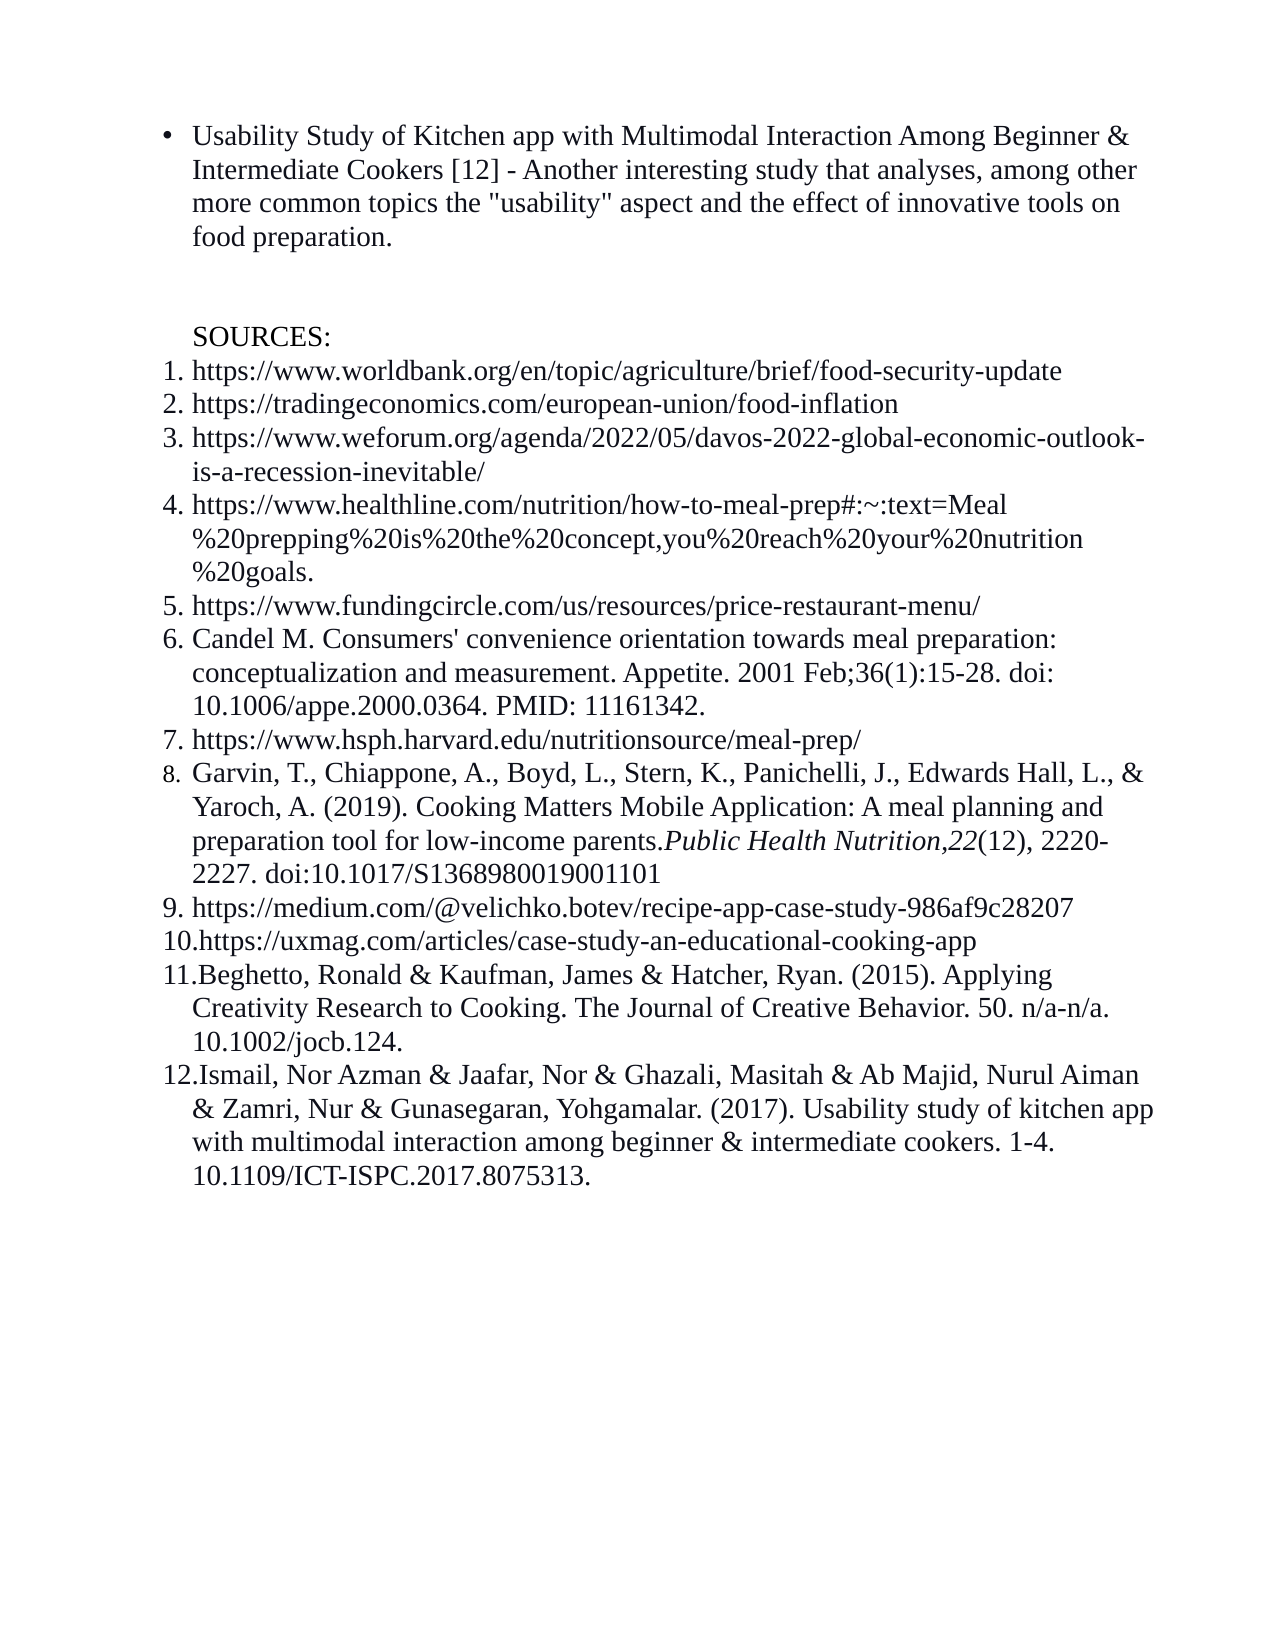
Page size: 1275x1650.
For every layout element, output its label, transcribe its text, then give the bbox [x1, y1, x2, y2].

list Beghetto, Ronald & Kaufman, James & Hatcher, Ryan. (2015). Applying Creativity Research to Cooking. The Journal of Creative Behavior. 50. n/a-n/a. 10.1002/jocb.124. [162, 957, 1157, 1057]
list https://www.fundingcircle.com/us/resources/price-restaurant-menu/ [162, 588, 1157, 621]
list https://www.healthline.com/nutrition/how-to-meal-prep#:~:text=Meal%20prepping%20is%20the%20concept,you%20reach%20your%20nutrition%20goals. [162, 487, 1157, 588]
list https://medium.com/@velichko.botev/recipe-app-case-study-986af9c28207 [162, 890, 1157, 923]
list Usability Study of Kitchen app with Multimodal Interaction Among Beginner & Intermediate Cookers [12] - Another interesting study that analyses, among other more common topics the "usability" aspect and the effect of innovative tools on food preparation. [162, 118, 1157, 252]
list https://www.hsph.harvard.edu/nutritionsource/meal-prep/ [162, 722, 1157, 756]
text SOURCES: [118, 319, 1157, 353]
list https://uxmag.com/articles/case-study-an-educational-cooking-app [162, 923, 1157, 957]
list https://www.worldbank.org/en/topic/agriculture/brief/food-security-update [162, 353, 1157, 387]
list Candel M. Consumers' convenience orientation towards meal preparation: conceptualization and measurement. Appetite. 2001 Feb;36(1):15-28. doi: 10.1006/appe.2000.0364. PMID: 11161342. [162, 621, 1157, 722]
list https://www.weforum.org/agenda/2022/05/davos-2022-global-economic-outlook-is-a-recession-inevitable/ [162, 420, 1157, 487]
list Ismail, Nor Azman & Jaafar, Nor & Ghazali, Masitah & Ab Majid, Nurul Aiman & Zamri, Nur & Gunasegaran, Yohgamalar. (2017). Usability study of kitchen app with multimodal interaction among beginner & intermediate cookers. 1-4. 10.1109/ICT-ISPC.2017.8075313. [162, 1057, 1157, 1192]
list https://tradingeconomics.com/european-union/food-inflation [162, 387, 1157, 420]
list Garvin, T., Chiappone, A., Boyd, L., Stern, K., Panichelli, J., Edwards Hall, L., & Yaroch, A. (2019). Cooking Matters Mobile Application: A meal planning and preparation tool for low-income parents.Public Health Nutrition,22(12), 2220-2227. doi:10.1017/S1368980019001101 [162, 756, 1157, 890]
